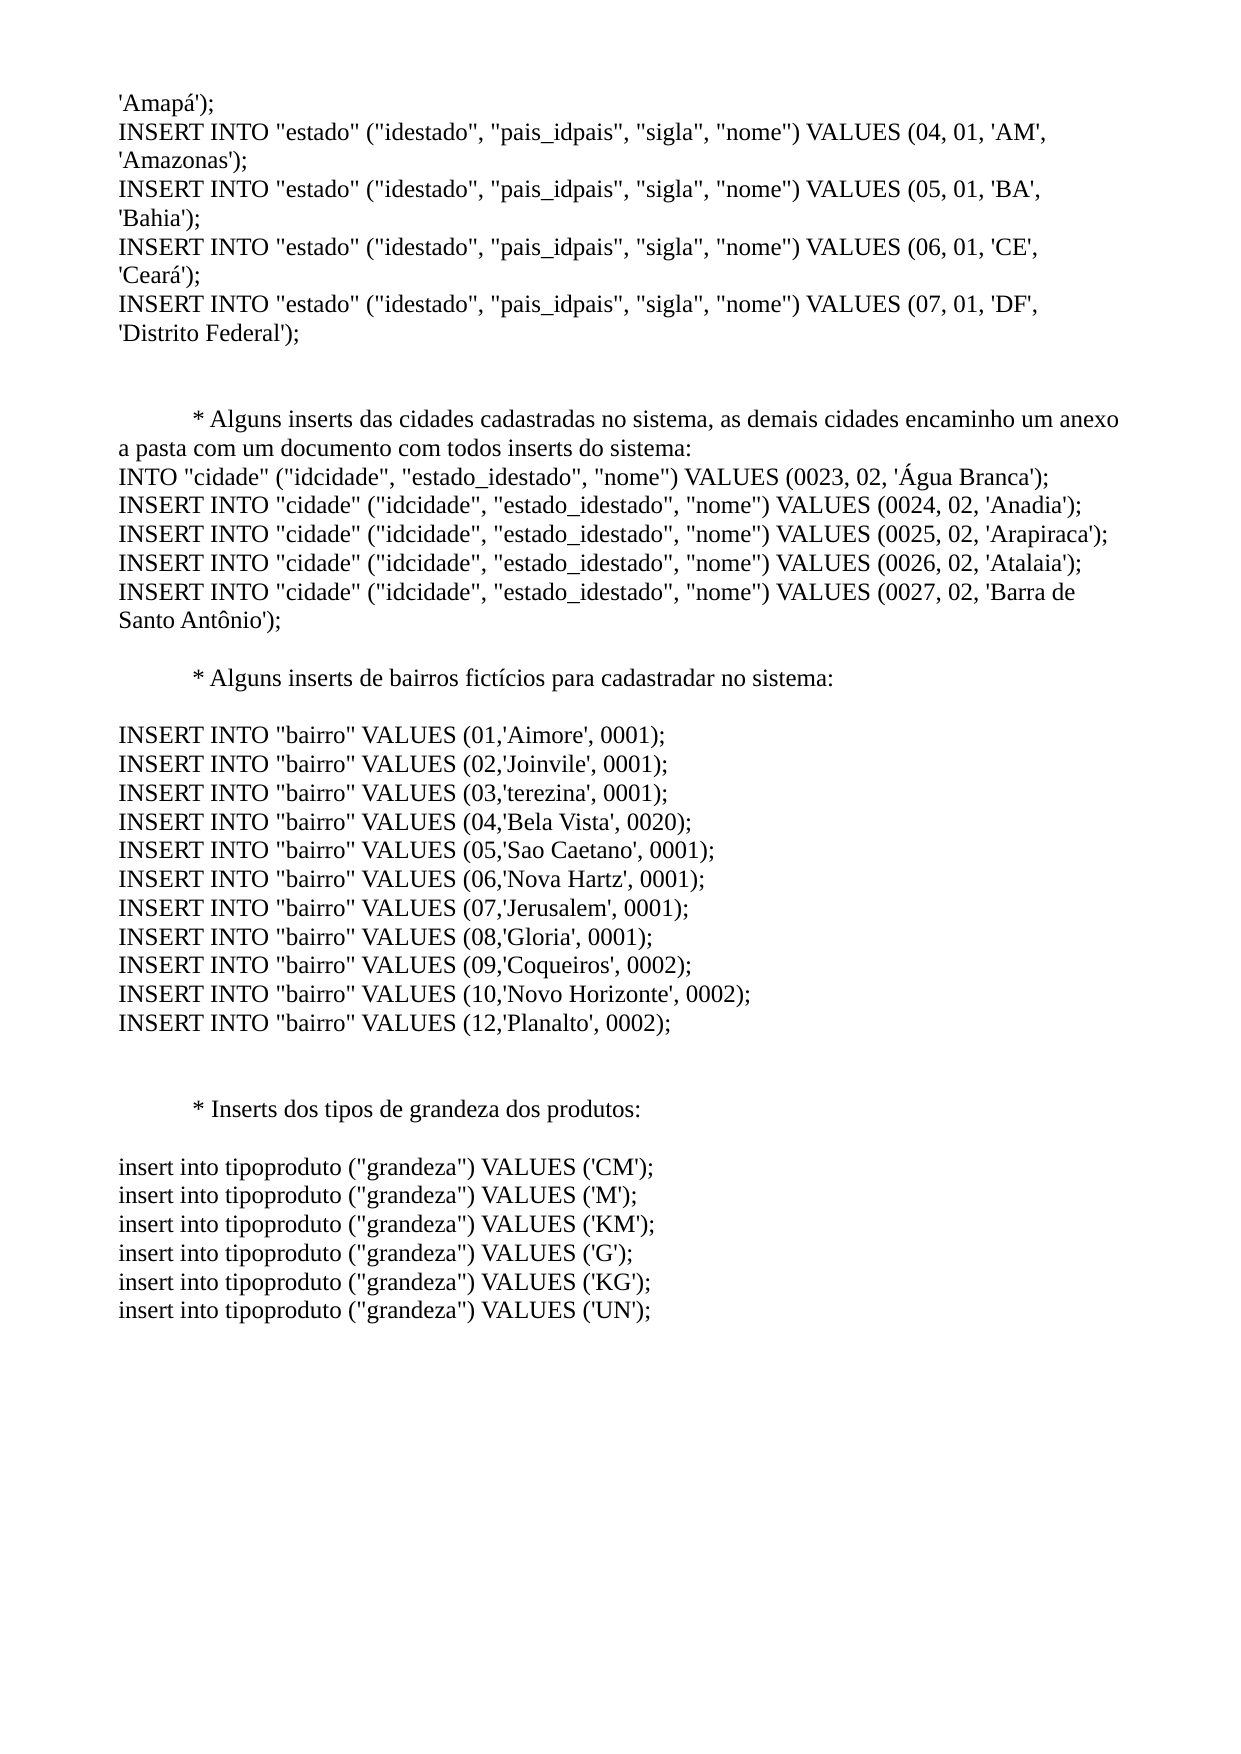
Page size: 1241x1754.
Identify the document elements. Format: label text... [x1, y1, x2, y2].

text 'Amapá'); INSERT INTO "estado" ("idestado", "pais_idpais", "sigla", "nome") VALUES (04, 01, 'AM', 'Amazonas'); INSERT INTO "estado" ("idestado", "pais_idpais", "sigla", "nome") VALUES (05, 01, 'BA', 'Bahia'); INSERT INTO "estado" ("idestado", "pais_idpais", "sigla", "nome") VALUES (06, 01, 'CE', 'Ceará'); INSERT INTO "estado" ("idestado", "pais_idpais", "sigla", "nome") VALUES (07, 01, 'DF', 'Distrito Federal'); [118, 88, 1122, 375]
text * Inserts dos tipos de grandeza dos produtos: [118, 1094, 1122, 1123]
text INTO "cidade" ("idcidade", "estado_idestado", "nome") VALUES (0023, 02, 'Água Branca'); INSERT INTO "cidade" ("idcidade", "estado_idestado", "nome") VALUES (0024, 02, 'Anadia'); INSERT INTO "cidade" ("idcidade", "estado_idestado", "nome") VALUES (0025, 02, 'Arapiraca'); INSERT INTO "cidade" ("idcidade", "estado_idestado", "nome") VALUES (0026, 02, 'Atalaia'); INSERT INTO "cidade" ("idcidade", "estado_idestado", "nome") VALUES (0027, 02, 'Barra de Santo Antônio'); [118, 462, 1122, 634]
text INSERT INTO "bairro" VALUES (01,'Aimore', 0001); INSERT INTO "bairro" VALUES (02,'Joinvile', 0001); INSERT INTO "bairro" VALUES (03,'terezina', 0001); INSERT INTO "bairro" VALUES (04,'Bela Vista', 0020); INSERT INTO "bairro" VALUES (05,'Sao Caetano', 0001); INSERT INTO "bairro" VALUES (06,'Nova Hartz', 0001); INSERT INTO "bairro" VALUES (07,'Jerusalem', 0001); INSERT INTO "bairro" VALUES (08,'Gloria', 0001); INSERT INTO "bairro" VALUES (09,'Coqueiros', 0002); INSERT INTO "bairro" VALUES (10,'Novo Horizonte', 0002); INSERT INTO "bairro" VALUES (12,'Planalto', 0002); [118, 692, 1122, 1037]
text insert into tipoproduto ("grandeza") VALUES ('CM'); insert into tipoproduto ("grandeza") VALUES ('M'); insert into tipoproduto ("grandeza") VALUES ('KM'); insert into tipoproduto ("grandeza") VALUES ('G'); insert into tipoproduto ("grandeza") VALUES ('KG'); insert into tipoproduto ("grandeza") VALUES ('UN'); [118, 1152, 1122, 1353]
text * Alguns inserts de bairros fictícios para cadastradar no sistema: [118, 663, 1122, 692]
text * Alguns inserts das cidades cadastradas no sistema, as demais cidades encaminho um anexo a pasta com um documento com todos inserts do sistema: [118, 404, 1122, 462]
